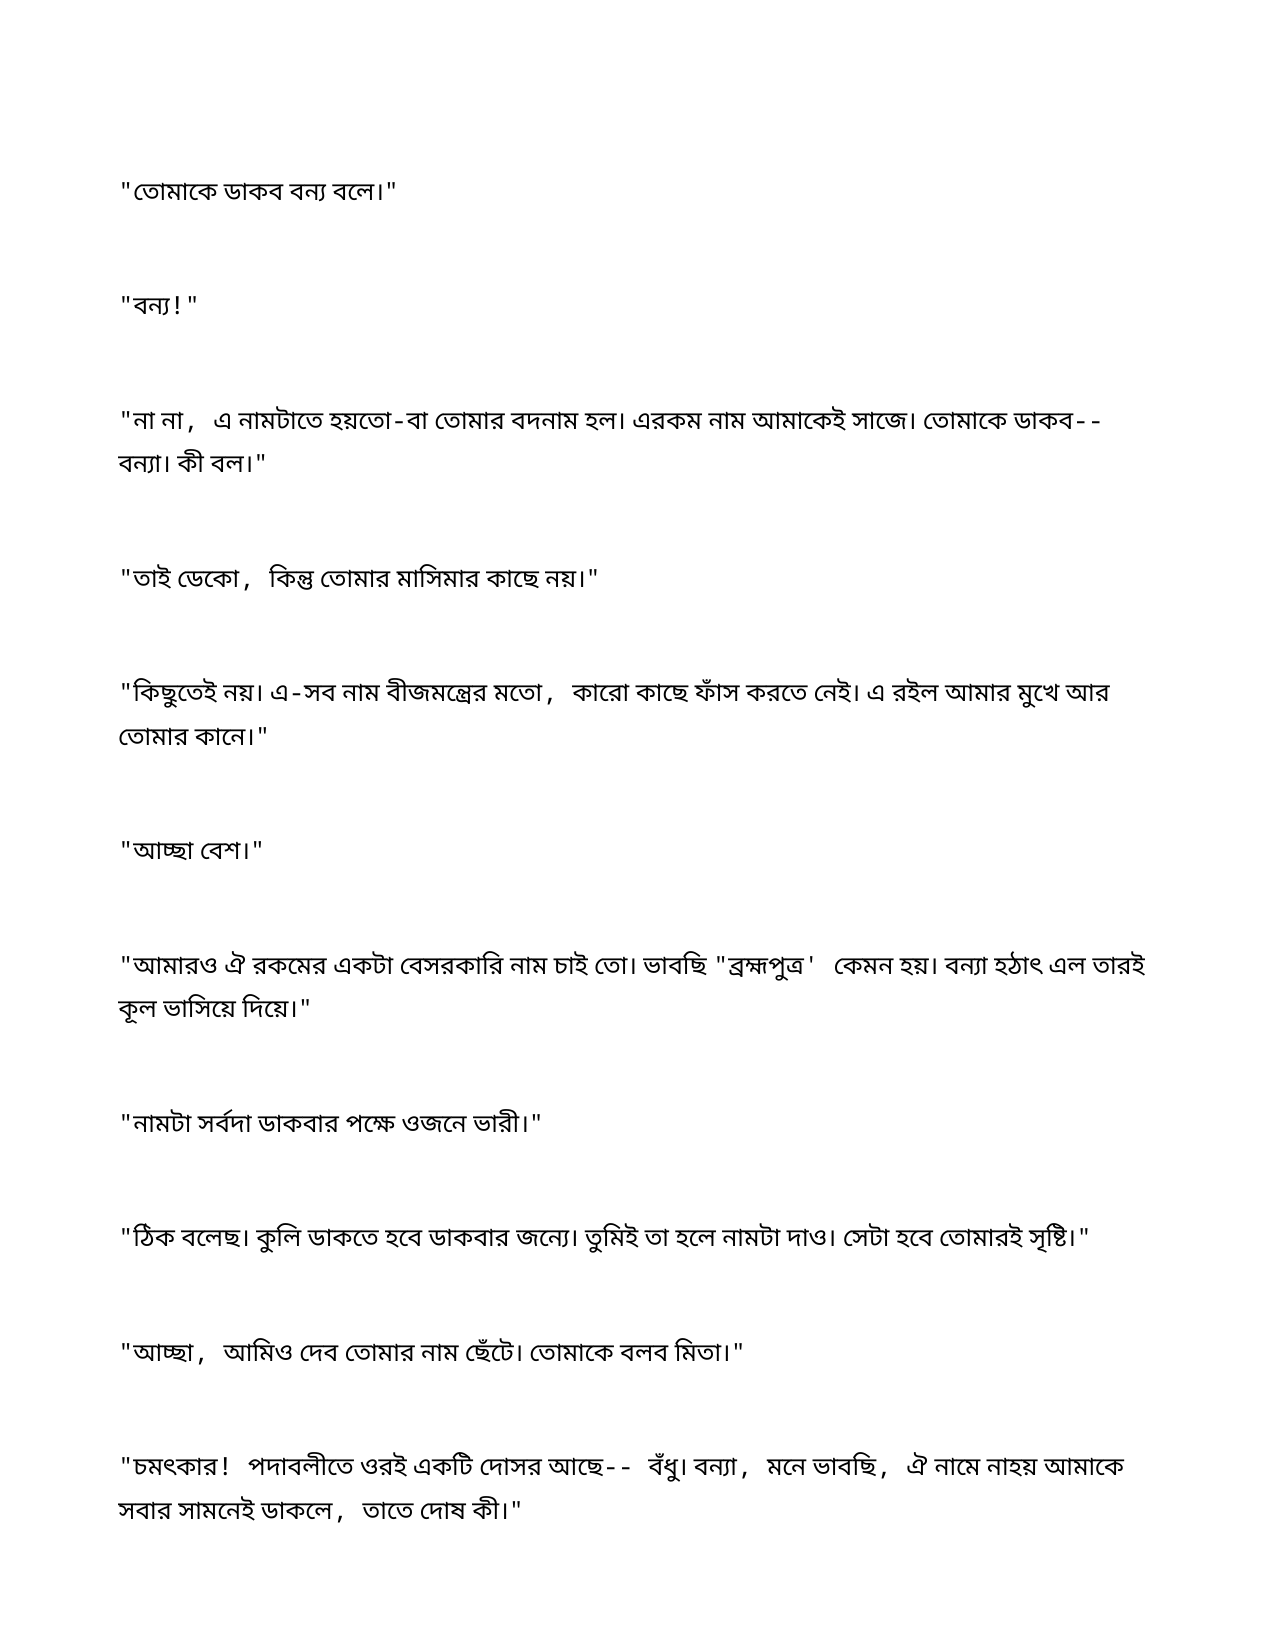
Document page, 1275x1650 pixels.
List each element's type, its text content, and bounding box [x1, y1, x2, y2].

text "ঠিক বলেছ। কুলি ডাকতে হবে ডাকবার জন্যে। তুমিই তা হলে নামটা দাও। সেটা হবে তোমারই সৃষ্টি।" [118, 1220, 1157, 1257]
text "বন্য!" [118, 288, 1157, 325]
text "নামটা সর্বদা ডাকবার পক্ষে ওজনে ভারী।" [118, 1105, 1157, 1142]
text "আচ্ছা বেশ।" [118, 833, 1157, 870]
text "তোমাকে ডাকব বন্য বলে।" [118, 173, 1157, 211]
text "তাই ডেকো, কিন্তু তোমার মাসিমার কাছে নয়।" [118, 560, 1157, 597]
text "আচ্ছা, আমিও দেব তোমার নাম ছেঁটে। তোমাকে বলব মিতা।" [118, 1334, 1157, 1371]
text "চমৎকার! পদাবলীতে ওরই একটি দোসর আছে-- বঁধু। বন্যা, মনে ভাবছি, ঐ নামে নাহয় আমাকে সবার সামনেই ডাকলে, তাতে দোষ কী।" [118, 1448, 1157, 1529]
text "আমারও ঐ রকমের একটা বেসরকারি নাম চাই তো। ভাবছি "ব্রহ্মপুত্র' কেমন হয়। বন্যা হঠাৎ এল তারই কূল ভাসিয়ে দিয়ে।" [118, 947, 1157, 1028]
text "না না, এ নামটাতে হয়তো-বা তোমার বদনাম হল। এরকম নাম আমাকেই সাজে। তোমাকে ডাকব-- বন্যা। কী বল।" [118, 402, 1157, 483]
text "কিছুতেই নয়। এ-সব নাম বীজমন্ত্রের মতো, কারো কাছে ফাঁস করতে নেই। এ রইল আমার মুখে আর তোমার কানে।" [118, 675, 1157, 756]
